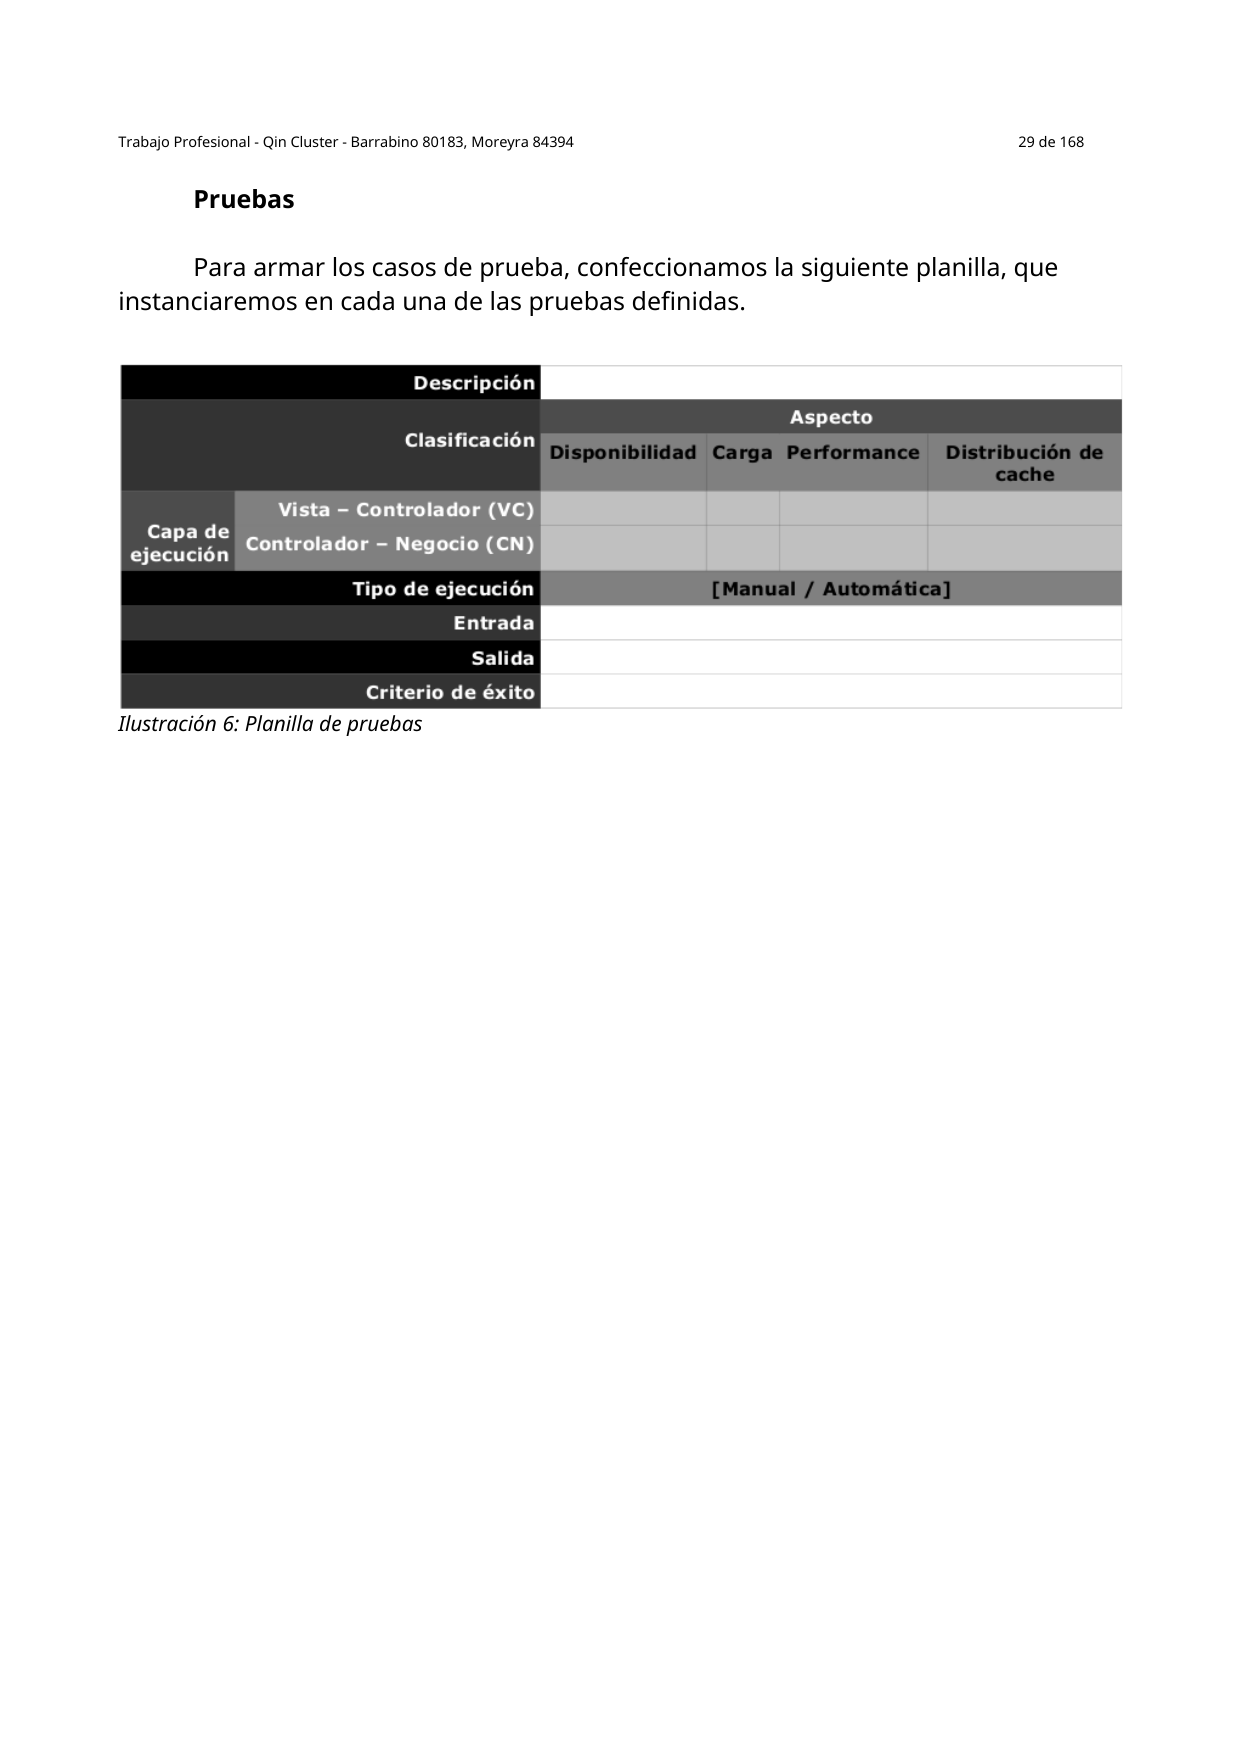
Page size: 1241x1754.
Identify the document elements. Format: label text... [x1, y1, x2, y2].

text Pruebas [118, 182, 1122, 216]
picture [118, 364, 1123, 710]
text Ilustración 6: Planilla de pruebas [118, 710, 1122, 738]
text Para armar los casos de prueba, confeccionamos la siguiente planilla, que instanciaremos en cada una de las pruebas definidas. [118, 250, 1122, 318]
